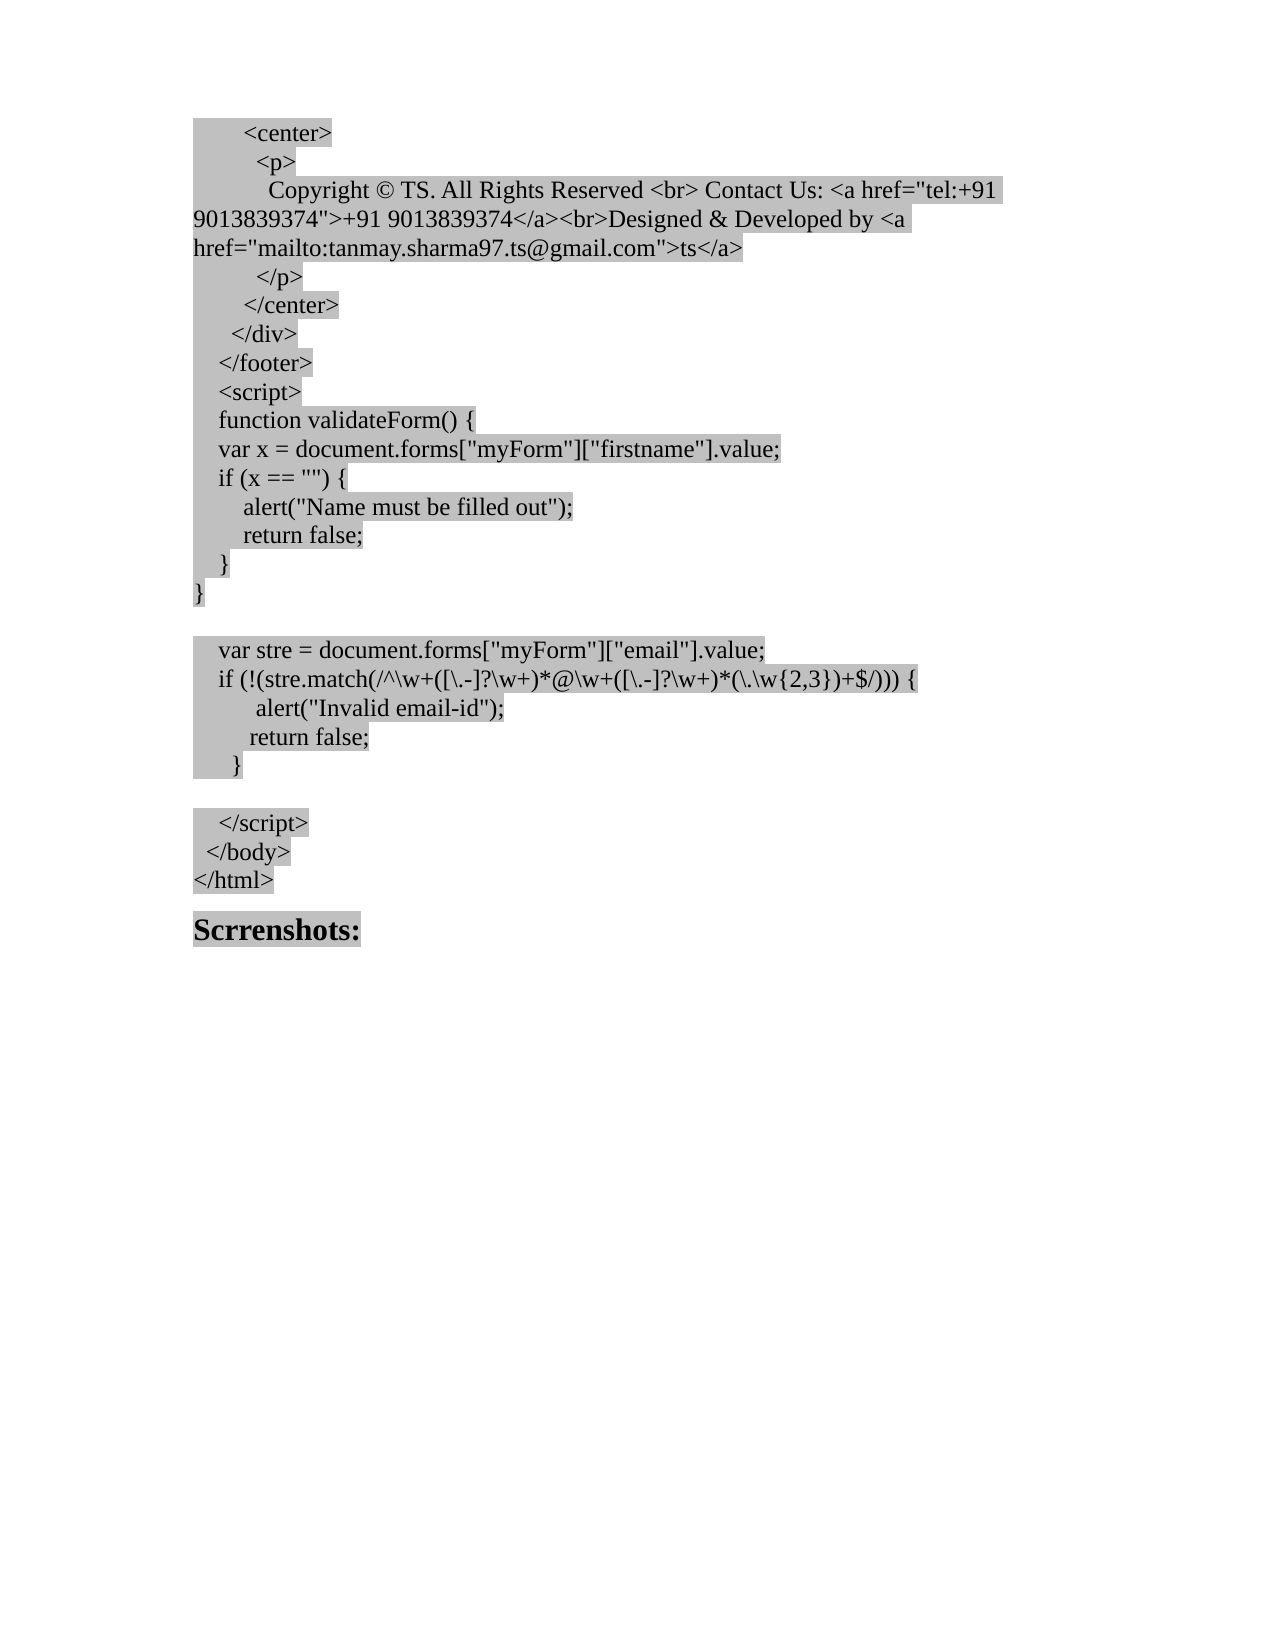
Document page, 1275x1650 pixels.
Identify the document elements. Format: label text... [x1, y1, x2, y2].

text </body> [193, 837, 1157, 866]
text if (x == "") { [193, 463, 1157, 492]
text </footer> [193, 348, 1157, 377]
text </p> [193, 262, 1157, 291]
text function validateForm() { [193, 406, 1157, 434]
text var stre = document.forms["myForm"]["email"].value; [193, 636, 1157, 664]
text if (!(stre.match(/^\w+([\.-]?\w+)*@\w+([\.-]?\w+)*(\.\w{2,3})+$/))) { [193, 664, 1157, 693]
text return false; [193, 722, 1157, 751]
text alert("Invalid email-id"); [193, 693, 1157, 722]
text <p> [193, 147, 1157, 176]
text Scrrenshots: [193, 911, 1157, 947]
text alert("Name must be filled out"); [193, 492, 1157, 521]
text </script> [193, 808, 1157, 837]
text } [193, 751, 1157, 779]
text var x = document.forms["myForm"]["firstname"].value; [193, 434, 1157, 463]
text </center> [193, 291, 1157, 319]
text </div> [193, 319, 1157, 348]
text <center> [193, 118, 1157, 147]
text Copyright © TS. All Rights Reserved <br> Contact Us: <a href="tel:+91 9013839374">+91 9013839374</a><br>Designed & Developed by <a href="mailto:tanmay.sharma97.ts@gmail.com">ts</a> [193, 176, 1157, 262]
text <script> [193, 377, 1157, 406]
text </html> [193, 866, 1157, 894]
text } [193, 578, 1157, 607]
text return false; [193, 521, 1157, 549]
text } [193, 549, 1157, 578]
